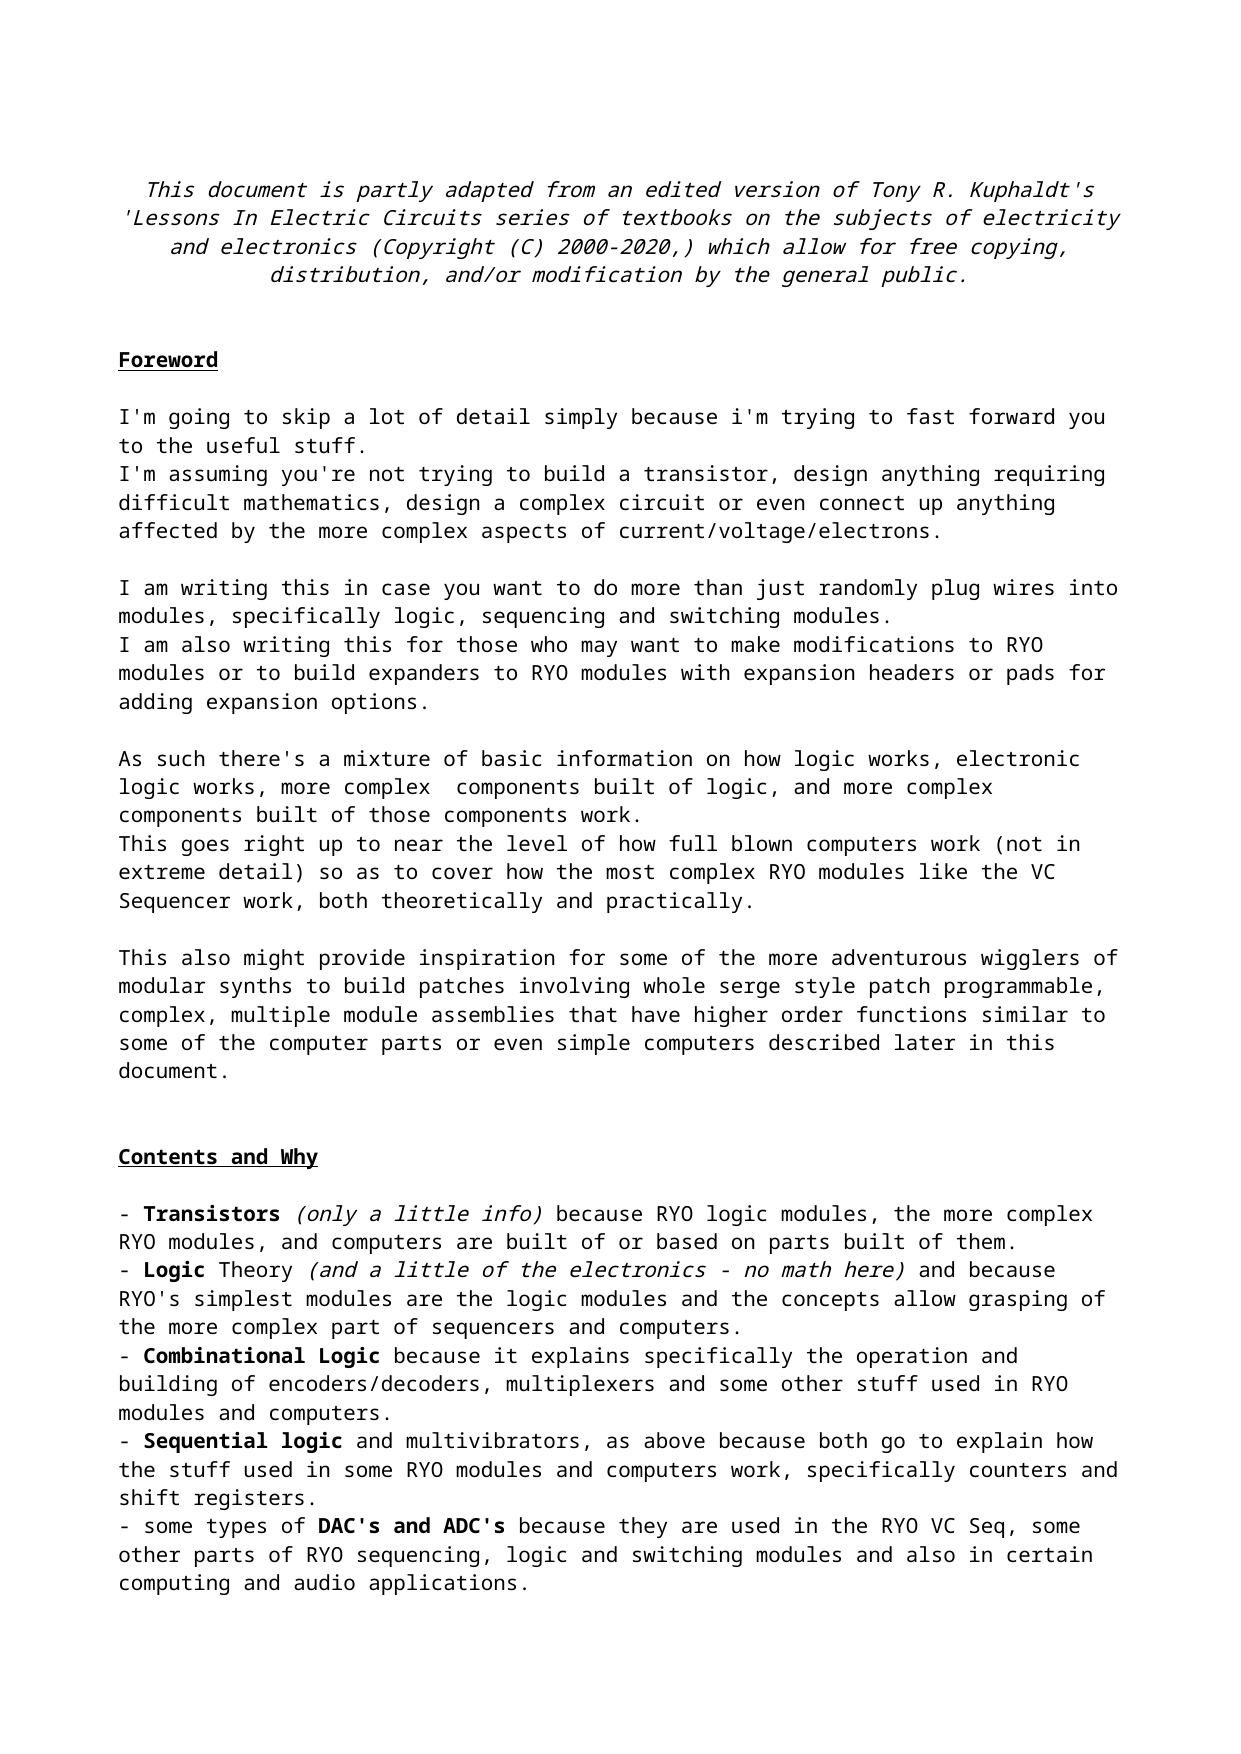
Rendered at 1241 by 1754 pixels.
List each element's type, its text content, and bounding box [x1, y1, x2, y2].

text - Combinational Logic because it explains specifically the operation and building of encoders/decoders, multiplexers and some other stuff used in RYO modules and computers. [118, 1341, 1122, 1426]
text This also might provide inspiration for some of the more adventurous wigglers of modular synths to build patches involving whole serge style patch programmable, complex, multiple module assemblies that have higher order functions similar to some of the computer parts or even simple computers described later in this document. [118, 943, 1122, 1085]
text I am writing this in case you want to do more than just randomly plug wires into modules, specifically logic, sequencing and switching modules. [118, 573, 1122, 630]
text I'm assuming you're not trying to build a transistor, design anything requiring difficult mathematics, design a complex circuit or even connect up anything affected by the more complex aspects of current/voltage/electrons. [118, 459, 1122, 545]
text - Transistors (only a little info) because RYO logic modules, the more complex RYO modules, and computers are built of or based on parts built of them. [118, 1199, 1122, 1256]
text Contents and Why [118, 1142, 1122, 1170]
text I am also writing this for those who may want to make modifications to RYO modules or to build expanders to RYO modules with expansion headers or pads for adding expansion options. [118, 630, 1122, 715]
text As such there's a mixture of basic information on how logic works, electronic logic works, more complex components built of logic, and more complex components built of those components work. [118, 744, 1122, 829]
text I'm going to skip a lot of detail simply because i'm trying to fast forward you to the useful stuff. [118, 402, 1122, 459]
text Foreword [118, 346, 1122, 374]
subtitle This document is partly adapted from an edited version of Tony R. Kuphaldt's 'Lessons In Electric Circuits series of textbooks on the subjects of electricity and electronics (Copyright (C) 2000-2020,) which allow for free copying, distribution, and/or modification by the general public. [118, 175, 1122, 289]
text - Sequential logic and multivibrators, as above because both go to explain how the stuff used in some RYO modules and computers work, specifically counters and shift registers. [118, 1426, 1122, 1512]
text - some types of DAC's and ADC's because they are used in the RYO VC Seq, some other parts of RYO sequencing, logic and switching modules and also in certain computing and audio applications. [118, 1512, 1122, 1597]
text - Logic Theory (and a little of the electronics - no math here) and because RYO's simplest modules are the logic modules and the concepts allow grasping of the more complex part of sequencers and computers. [118, 1256, 1122, 1341]
text This goes right up to near the level of how full blown computers work (not in extreme detail) so as to cover how the most complex RYO modules like the VC Sequencer work, both theoretically and practically. [118, 829, 1122, 914]
